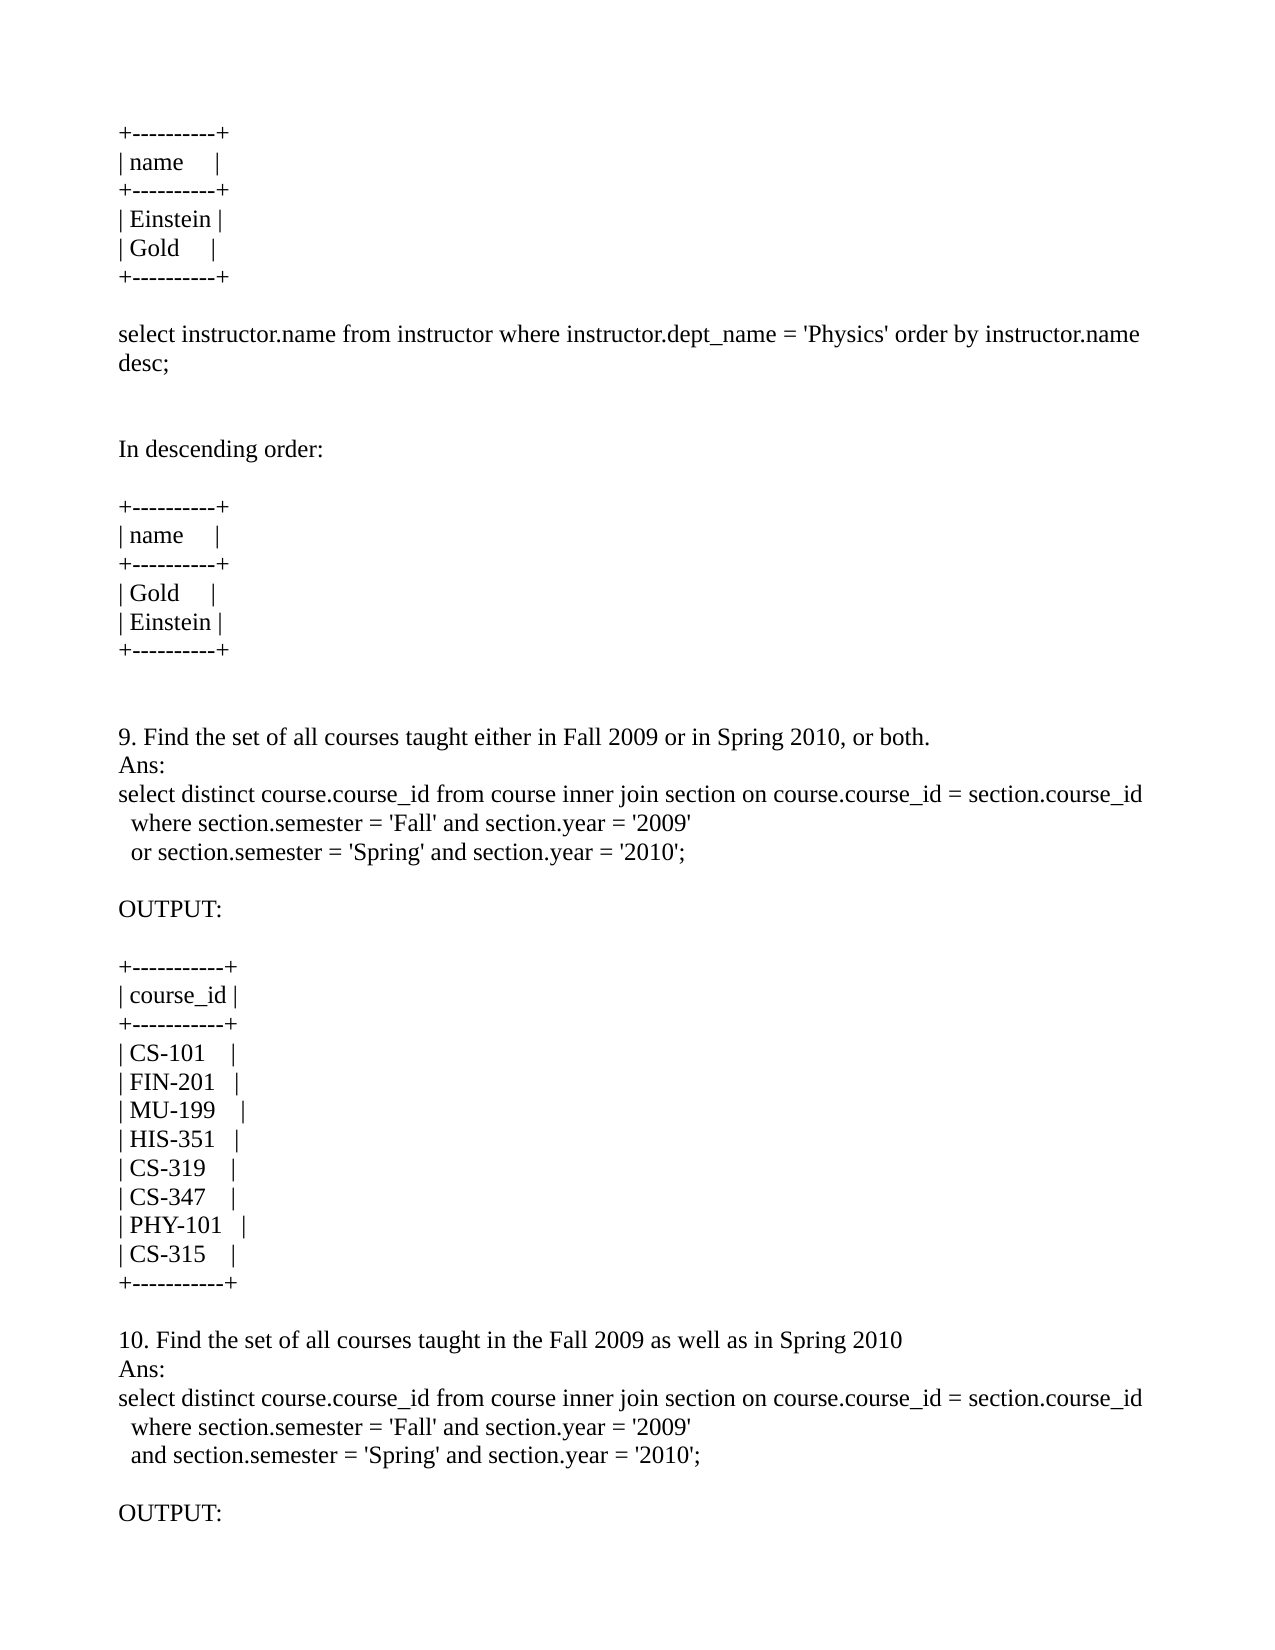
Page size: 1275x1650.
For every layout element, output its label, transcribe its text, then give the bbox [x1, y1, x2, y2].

text +----------+ [118, 118, 1157, 147]
text where section.semester = 'Fall' and section.year = '2009' [118, 808, 1157, 837]
text or section.semester = 'Spring' and section.year = '2010'; [118, 837, 1157, 866]
text where section.semester = 'Fall' and section.year = '2009' [118, 1412, 1157, 1441]
text | HIS-351 | [118, 1124, 1157, 1153]
text Ans: [118, 1354, 1157, 1383]
text +-----------+ [118, 1009, 1157, 1038]
text select distinct course.course_id from course inner join section on course.course_id = section.course_id [118, 779, 1157, 808]
text | PHY-101 | [118, 1211, 1157, 1239]
text and section.semester = 'Spring' and section.year = '2010'; [118, 1441, 1157, 1469]
text Ans: [118, 751, 1157, 779]
text 10. Find the set of all courses taught in the Fall 2009 as well as in Spring 2010 [118, 1326, 1157, 1354]
text | Einstein | [118, 204, 1157, 233]
text | MU-199 | [118, 1096, 1157, 1124]
text +-----------+ [118, 952, 1157, 981]
text | CS-319 | [118, 1153, 1157, 1182]
text | CS-347 | [118, 1182, 1157, 1211]
text | Gold | [118, 578, 1157, 607]
text select instructor.name from instructor where instructor.dept_name = 'Physics' order by instructor.name desc; [118, 319, 1157, 377]
text OUTPUT: [118, 894, 1157, 923]
text | FIN-201 | [118, 1067, 1157, 1096]
text | name | [118, 147, 1157, 176]
text | CS-315 | [118, 1239, 1157, 1268]
text | CS-101 | [118, 1038, 1157, 1067]
text | Einstein | [118, 607, 1157, 636]
text 9. Find the set of all courses taught either in Fall 2009 or in Spring 2010, or both. [118, 722, 1157, 751]
text +-----------+ [118, 1268, 1157, 1297]
text +----------+ [118, 549, 1157, 578]
text +----------+ [118, 492, 1157, 521]
text | Gold | [118, 233, 1157, 262]
text +----------+ [118, 636, 1157, 664]
text select distinct course.course_id from course inner join section on course.course_id = section.course_id [118, 1383, 1157, 1412]
text +----------+ [118, 262, 1157, 291]
text | course_id | [118, 981, 1157, 1009]
text In descending order: [118, 434, 1157, 463]
text OUTPUT: [118, 1498, 1157, 1527]
text +----------+ [118, 176, 1157, 204]
text | name | [118, 521, 1157, 549]
